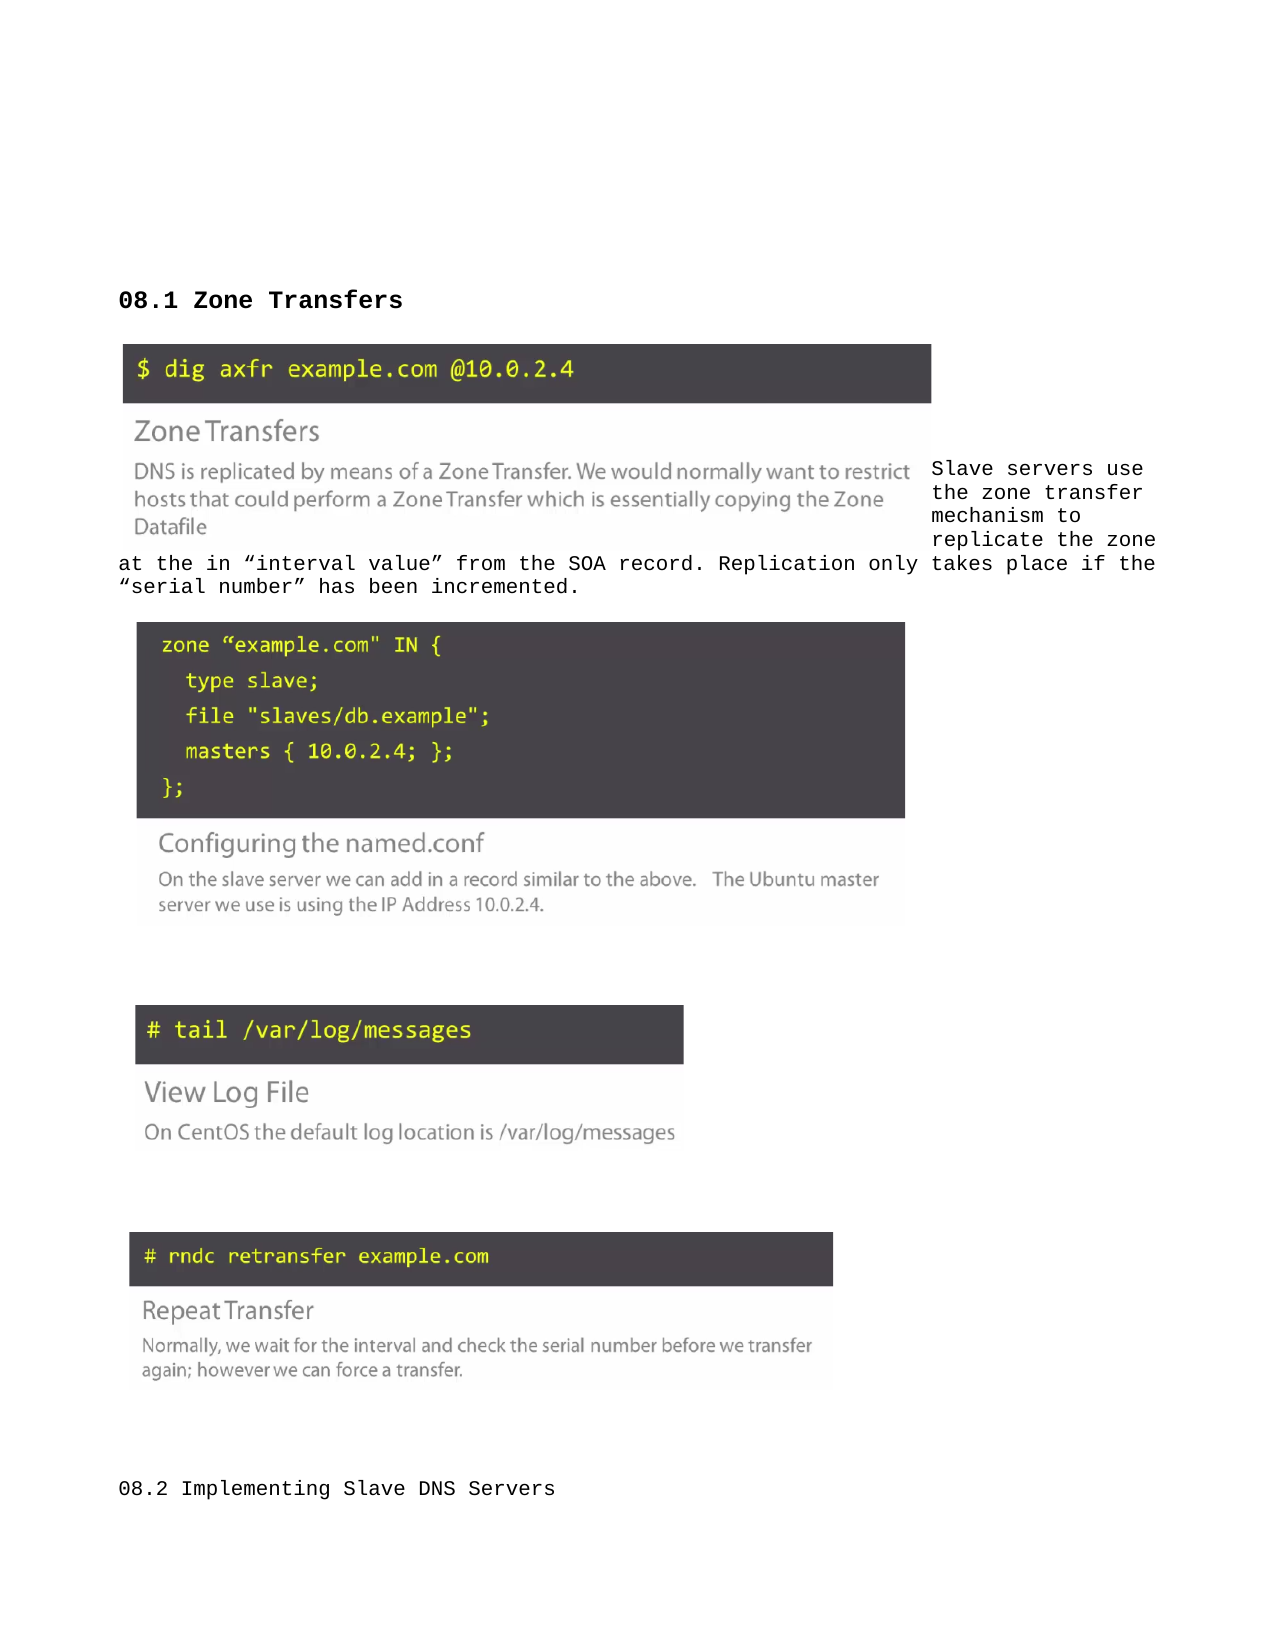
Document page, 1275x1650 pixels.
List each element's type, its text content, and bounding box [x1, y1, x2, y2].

picture [135, 1005, 684, 1151]
text Slave servers use the zone transfer mechanism to replicate the zone at the in “interval value” from the SOA record. Replication only takes place if the “serial number” has been incremented. [118, 458, 1157, 600]
text 08.2 Implementing Slave DNS Servers [118, 1478, 1157, 1502]
text 08.1 Zone Transfers [118, 288, 1157, 316]
picture [129, 1232, 834, 1390]
picture [122, 344, 932, 551]
picture [136, 622, 906, 926]
